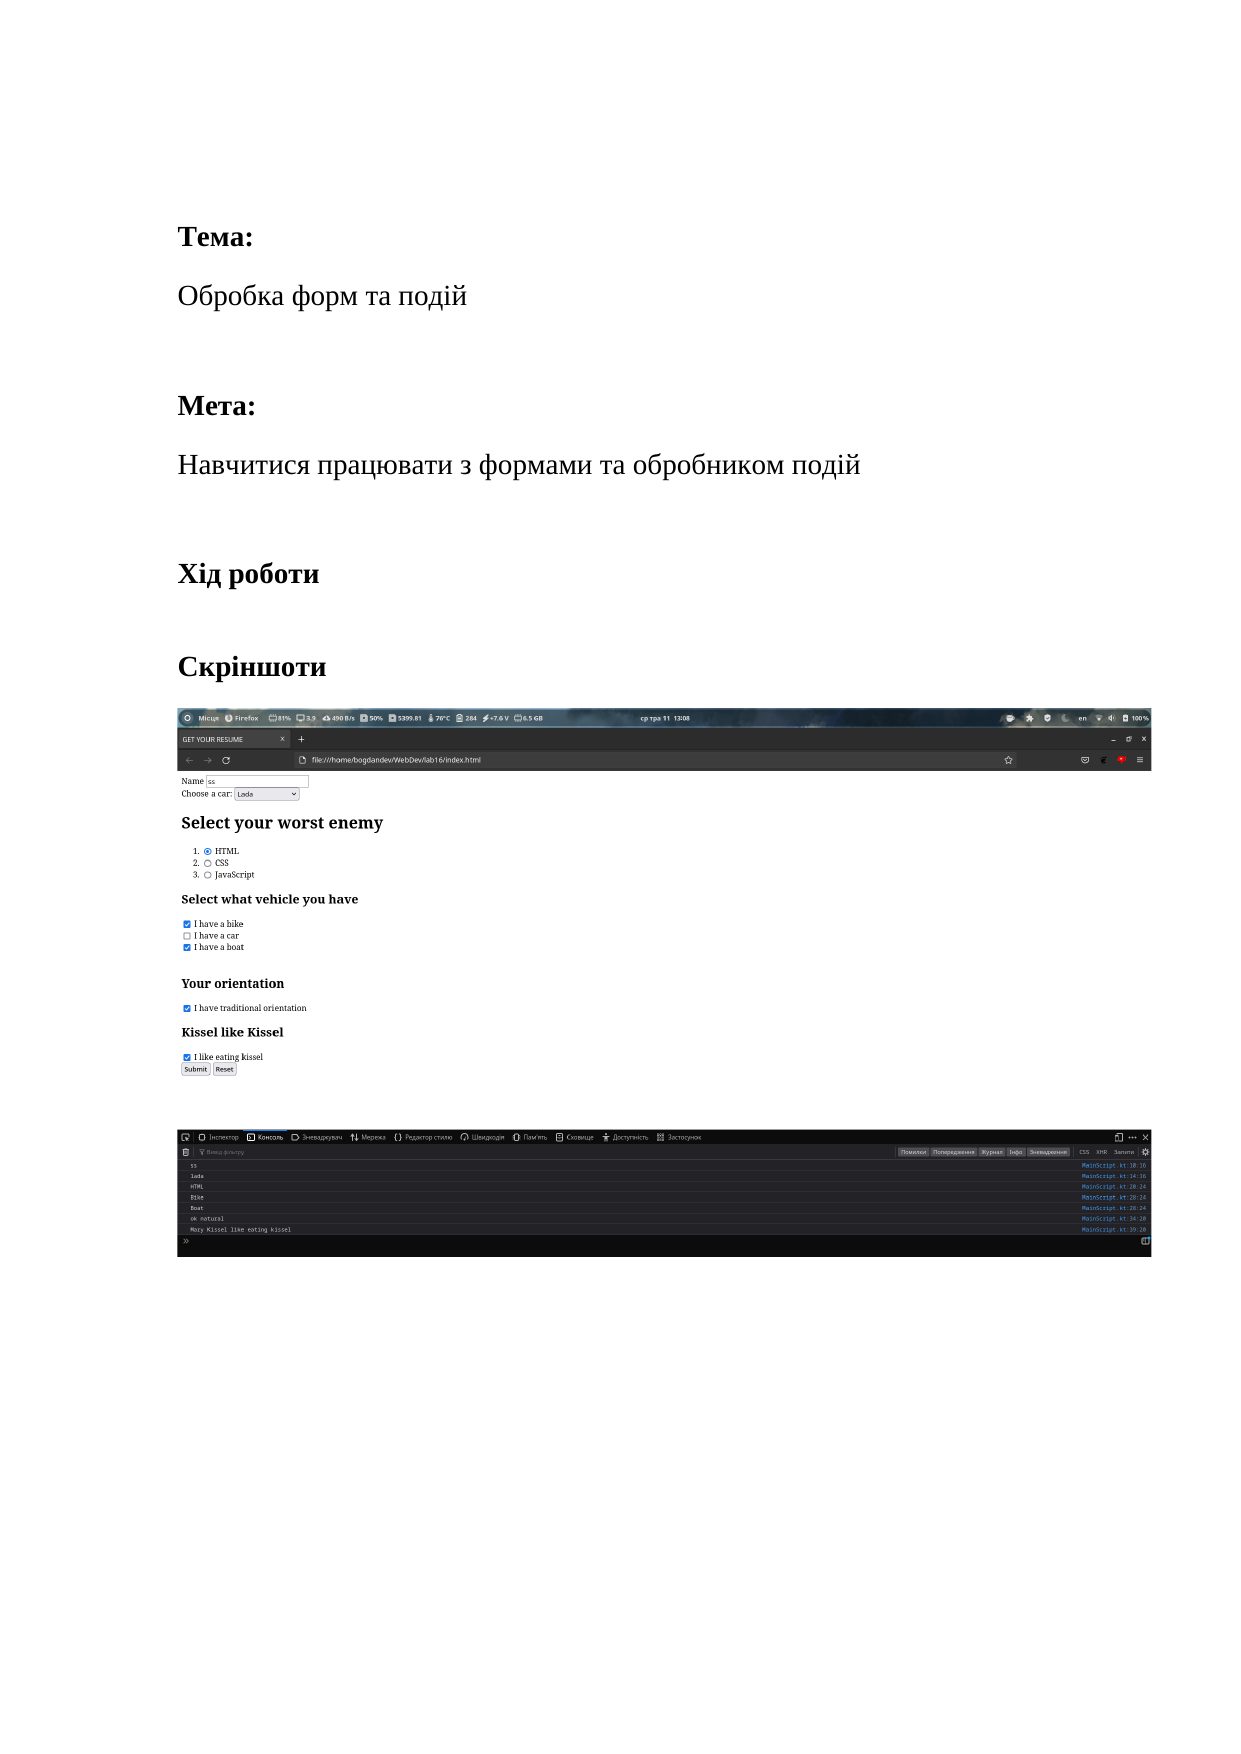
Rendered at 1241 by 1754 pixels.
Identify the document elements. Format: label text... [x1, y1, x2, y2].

text Мета: [177, 388, 1152, 421]
text Навчитися працювати з формами та обробником подій [177, 447, 1152, 481]
text Тема: [177, 219, 1152, 253]
text Хід роботи [177, 557, 1152, 590]
text Обробка форм та подій [177, 278, 1152, 312]
picture [177, 708, 1152, 1257]
text Скріншоти [177, 649, 1152, 683]
